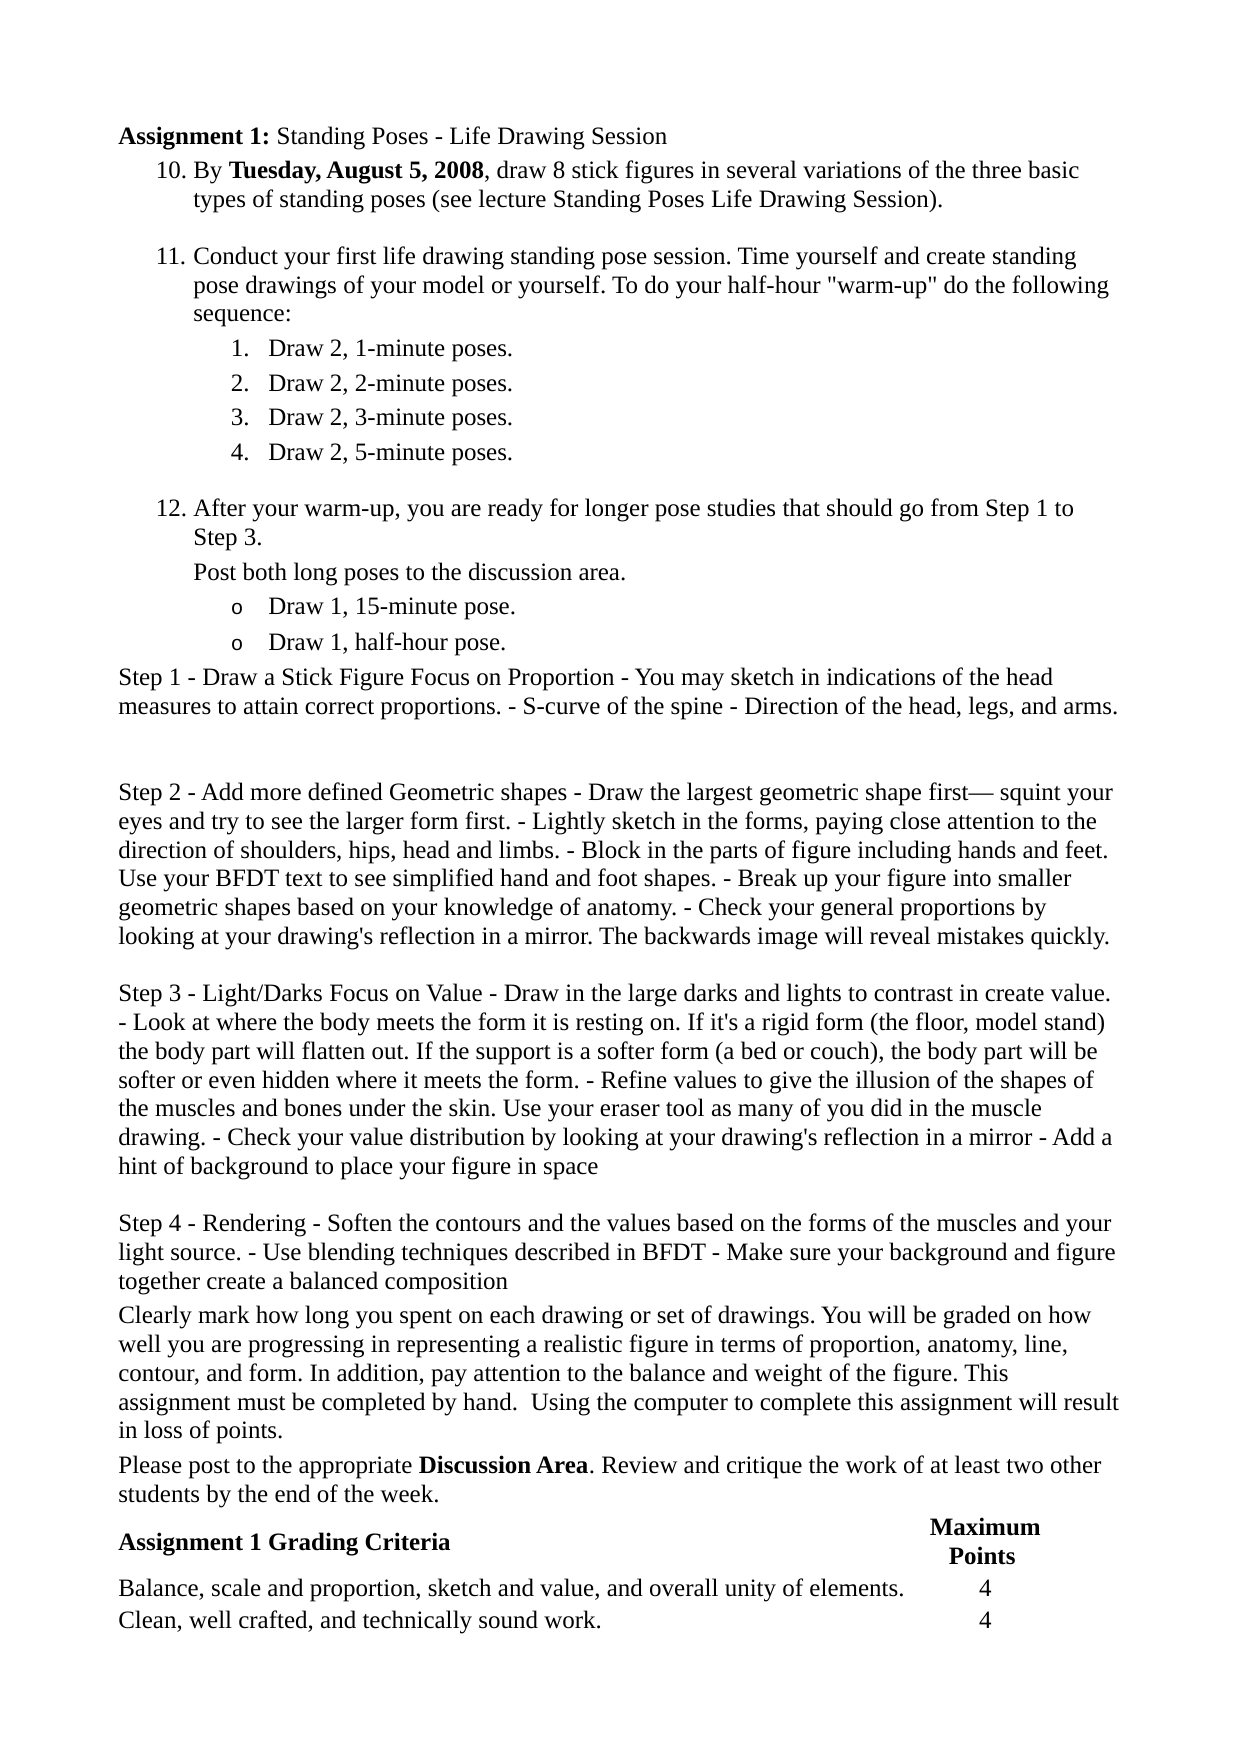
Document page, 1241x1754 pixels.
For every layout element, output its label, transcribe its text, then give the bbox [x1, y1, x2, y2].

table_header Maximum Points [911, 1511, 1059, 1571]
list Draw 2, 3-minute poses. [231, 402, 1122, 431]
list By Tuesday, August 5, 2008, draw 8 stick figures in several variations of the three basic types of standing poses (see lecture Standing Poses Life Drawing Session). [156, 156, 1122, 213]
list Draw 2, 5-minute poses. [231, 437, 1122, 466]
list Draw 1, half-hour pose. [231, 627, 1122, 656]
text Clearly mark how long you spent on each drawing or set of drawings. You will be graded on how well you are progressing in representing a realistic figure in terms of proportion, anatomy, line, contour, and form. In addition, pay attention to the balance and weight of the figure. This assignment must be completed by hand. Using the computer to complete this assignment will result in loss of points. [118, 1301, 1122, 1444]
list After your warm-up, you are ready for longer pose studies that should go from Step 1 to Step 3. [156, 493, 1122, 551]
table_cell 4 [911, 1571, 1059, 1603]
table_cell Balance, scale and proportion, sketch and value, and overall unity of elements. [117, 1571, 911, 1603]
text Please post to the appropriate Discussion Area. Review and critique the work of at least two other students by the end of the week. [118, 1450, 1122, 1508]
list Draw 2, 1-minute poses. [231, 333, 1122, 362]
table_cell Clean, well crafted, and technically sound work. [117, 1603, 911, 1635]
table_header Assignment 1 Grading Criteria [117, 1511, 911, 1571]
list Draw 2, 2-minute poses. [231, 368, 1122, 396]
table_cell 4 [911, 1603, 1059, 1635]
text Post both long poses to the discussion area. [193, 557, 1122, 586]
text Assignment 1: Standing Poses - Life Drawing Session [118, 121, 1122, 150]
text Step 1 - Draw a Stick Figure Focus on Proportion - You may sketch in indications of the head measures to attain correct proportions. - S-curve of the spine - Direction of the head, legs, and arms. Step 2 - Add more defined Geometric shapes - Draw the largest geometric shape first— squint your eyes and try to see the larger form first. - Lightly sketch in the forms, paying close attention to the direction of shoulders, hips, head and limbs. - Block in the parts of figure including hands and feet. Use your BFDT text to see simplified hand and foot shapes. - Break up your figure into smaller geometric shapes based on your knowledge of anatomy. - Check your general proportions by looking at your drawing's reflection in a mirror. The backwards image will reveal mistakes quickly. Step 3 - Light/Darks Focus on Value - Draw in the large darks and lights to contrast in create value. - Look at where the body meets the form it is resting on. If it's a rigid form (the floor, model stand) the body part will flatten out. If the support is a softer form (a bed or couch), the body part will be softer or even hidden where it meets the form. - Refine values to give the illusion of the shapes of the muscles and bones under the skin. Use your eraser tool as many of you did in the muscle drawing. - Check your value distribution by looking at your drawing's reflection in a mirror - Add a hint of background to place your figure in space Step 4 - Rendering - Soften the contours and the values based on the forms of the muscles and your light source. - Use blending techniques described in BFDT - Make sure your background and figure together create a balanced composition [118, 662, 1122, 1295]
list Conduct your first life drawing standing pose session. Time yourself and create standing pose drawings of your model or yourself. To do your half-hour "warm-up" do the following sequence: [156, 241, 1122, 327]
list Draw 1, 15-minute pose. [231, 591, 1122, 621]
